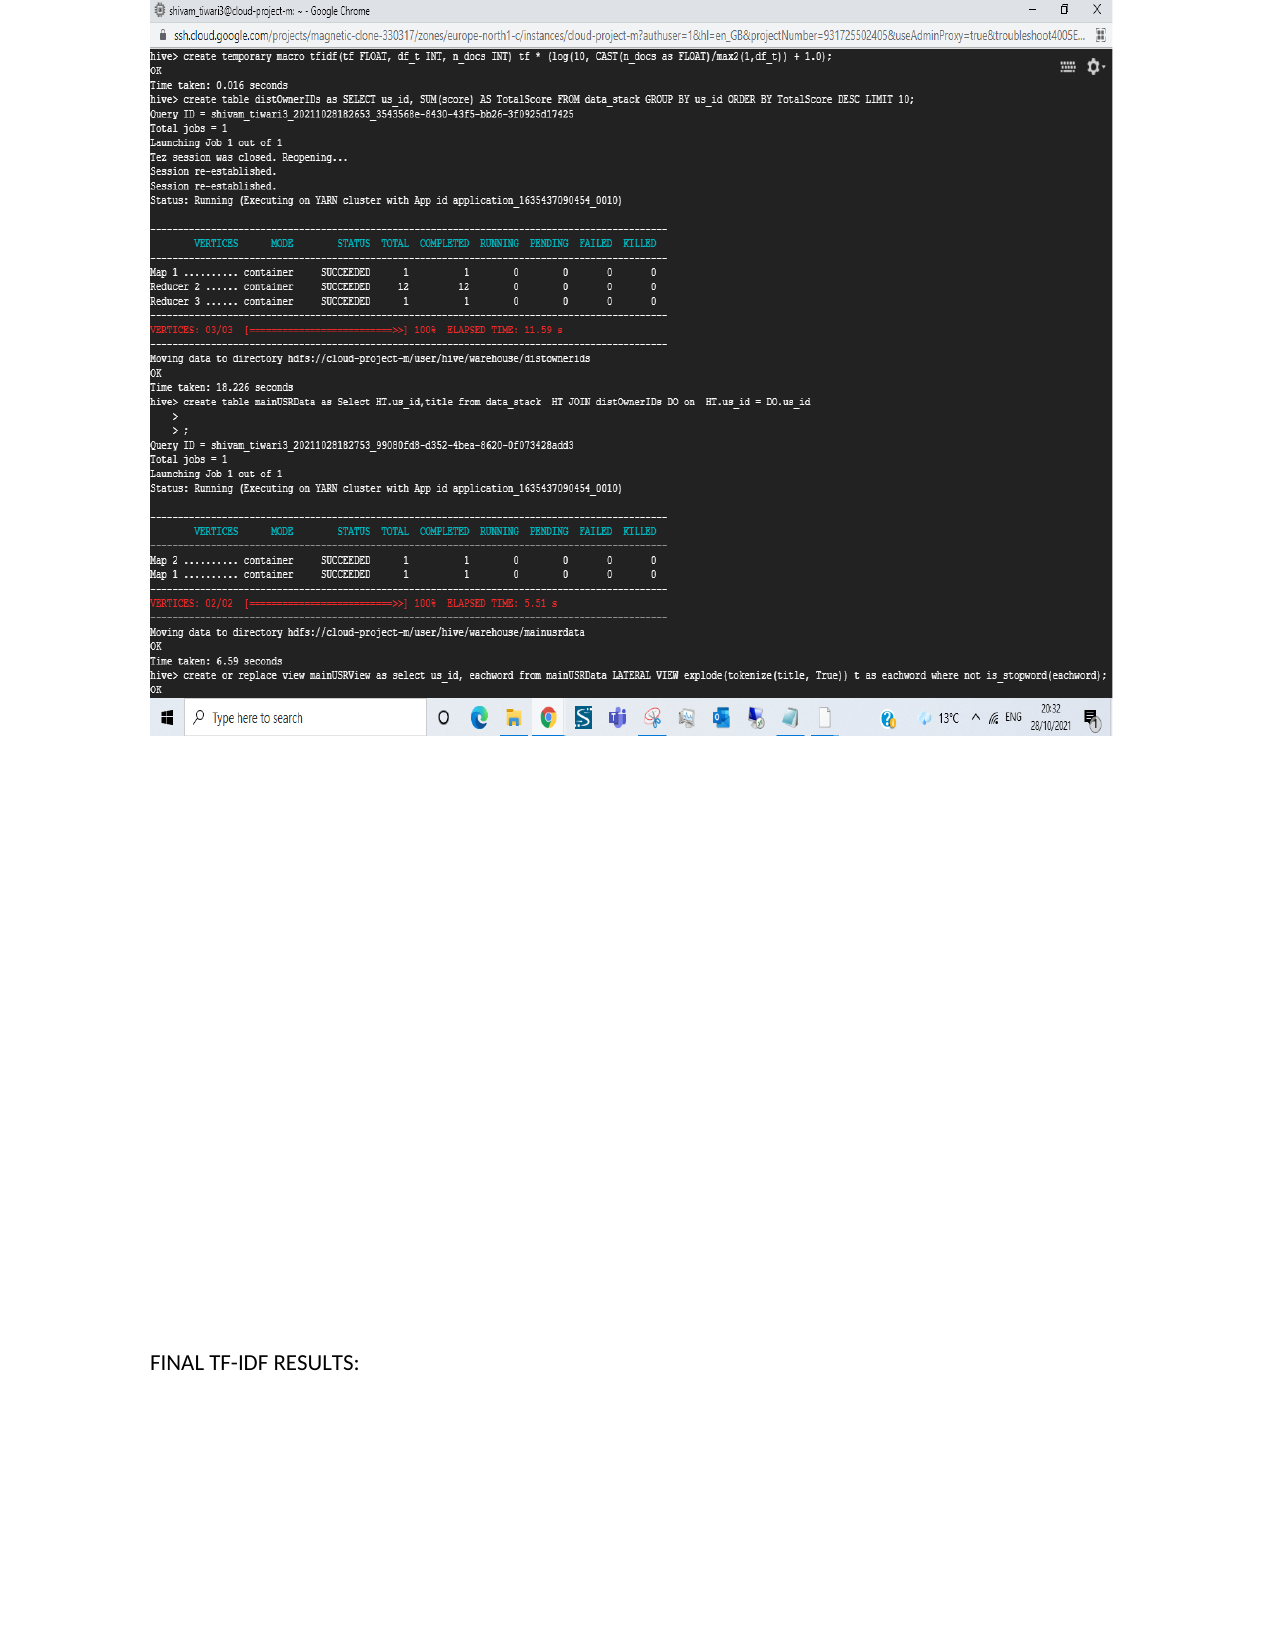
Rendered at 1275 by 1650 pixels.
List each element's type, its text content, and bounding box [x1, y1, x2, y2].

text FINAL TF-IDF RESULTS: [150, 1348, 1125, 1376]
